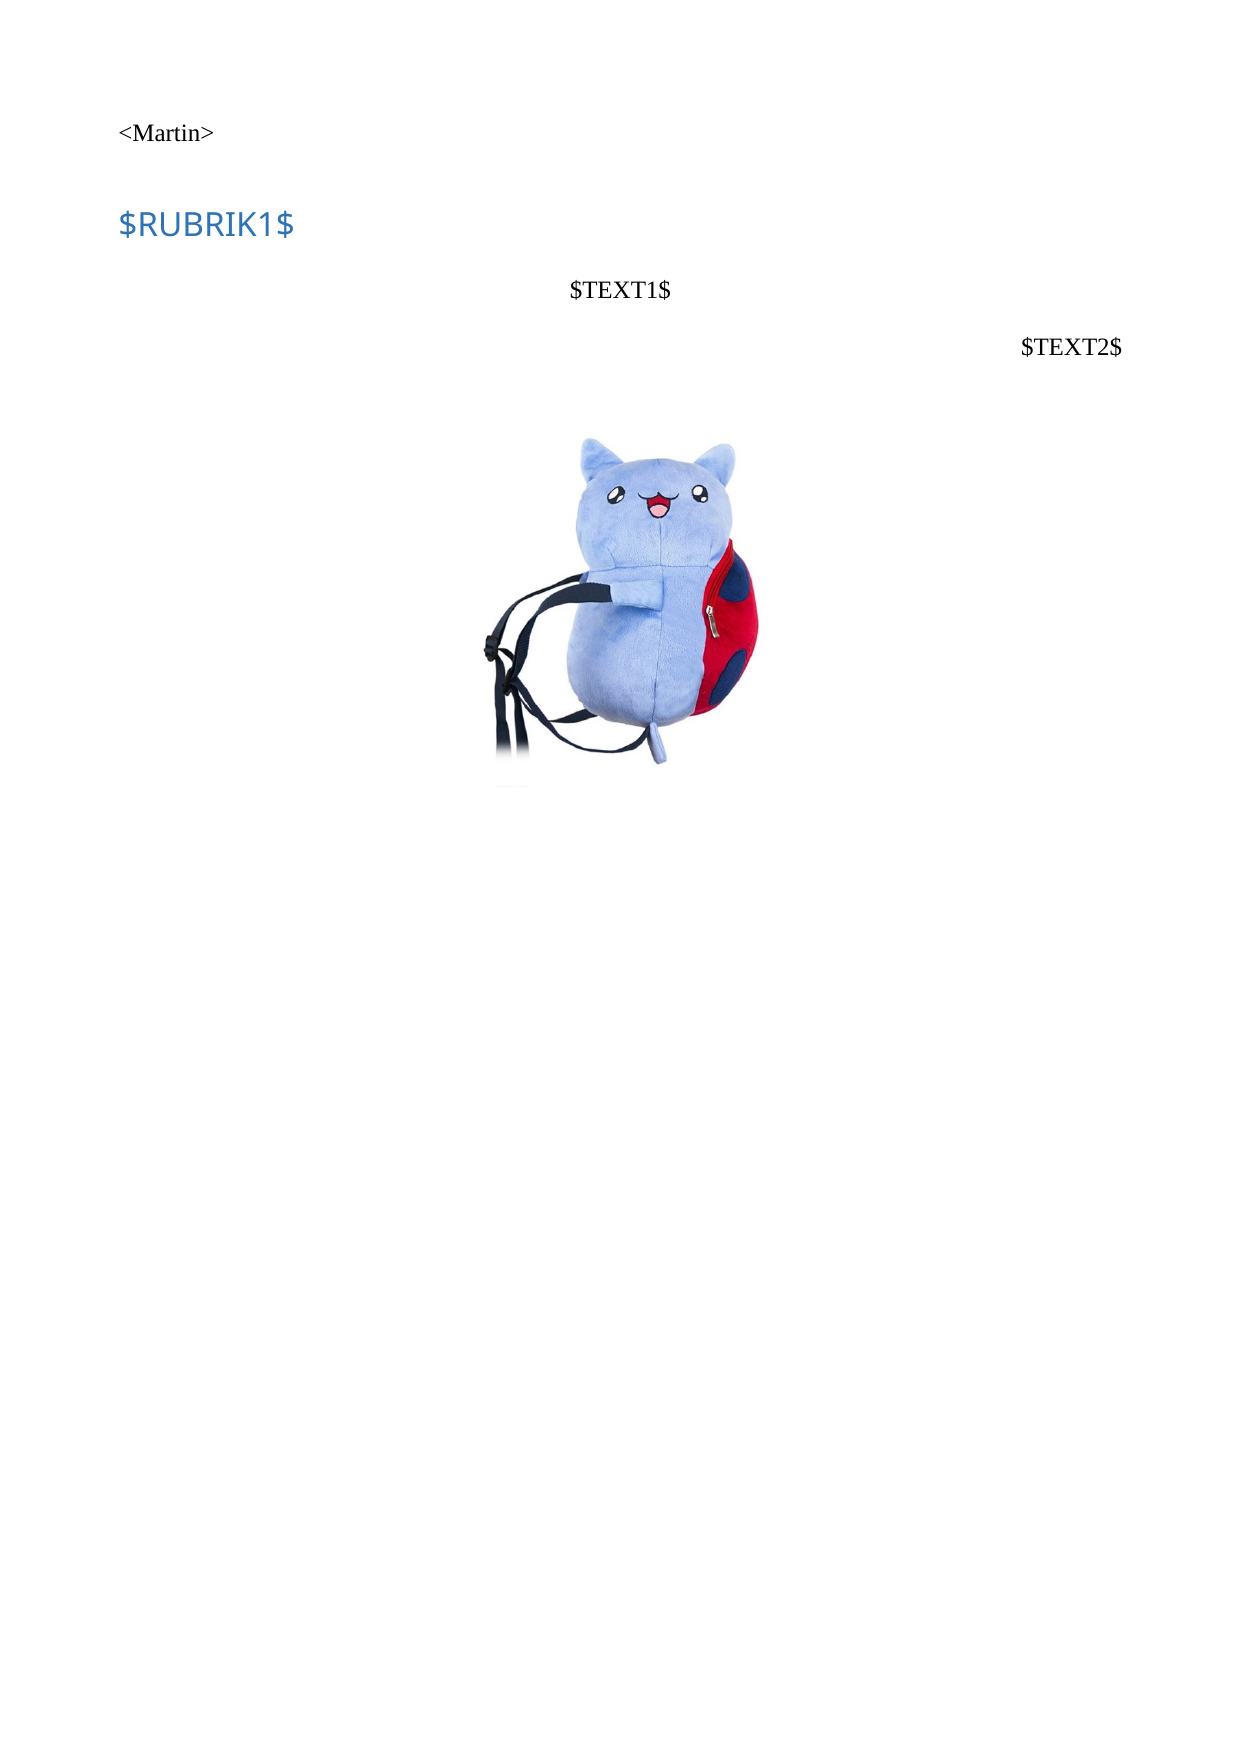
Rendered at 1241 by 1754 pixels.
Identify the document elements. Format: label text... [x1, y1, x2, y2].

text $TEXT1$ [118, 275, 1122, 303]
text <Martin> [118, 118, 1122, 147]
subtitle $RUBRIK1$ [118, 201, 1122, 246]
text $TEXT2$ [118, 332, 1122, 361]
